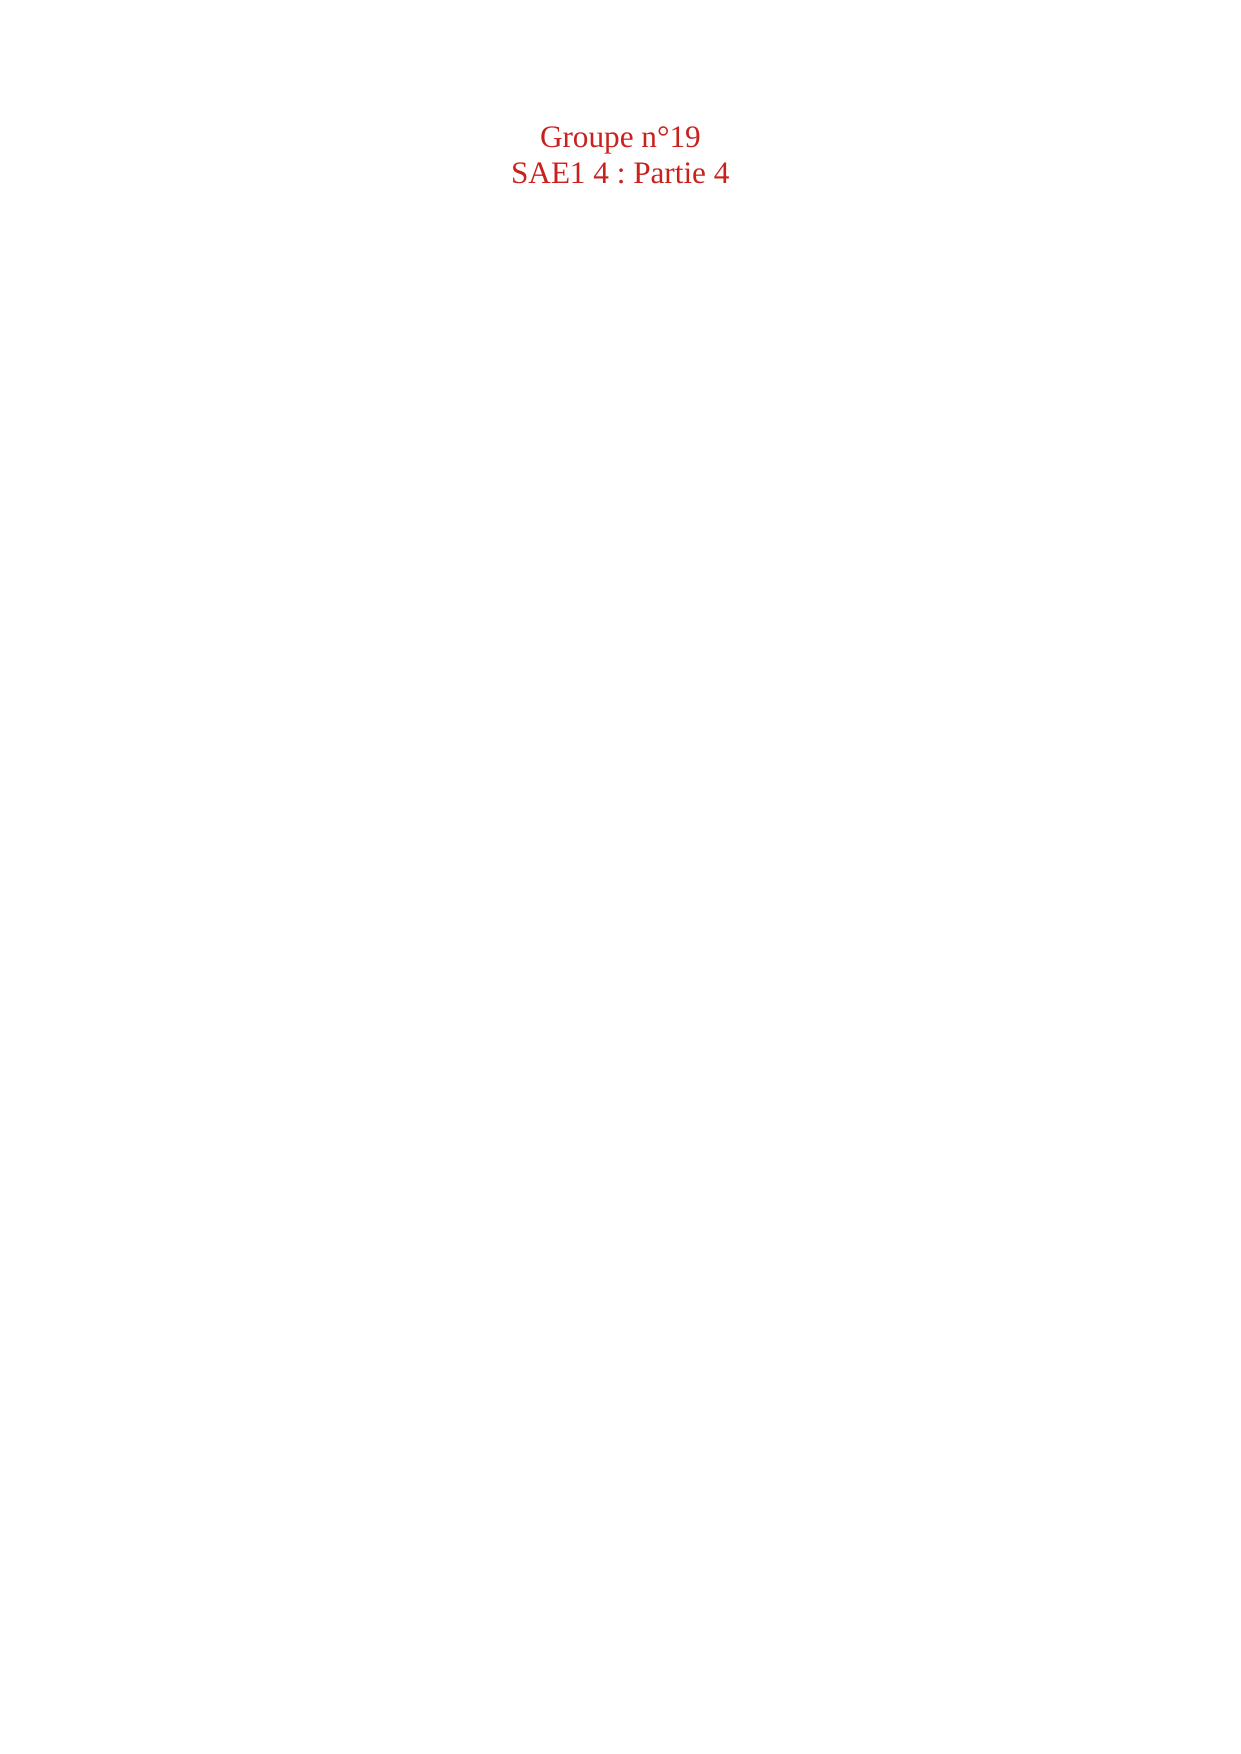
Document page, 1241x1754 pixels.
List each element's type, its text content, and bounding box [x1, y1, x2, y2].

text Groupe n°19 [118, 118, 1122, 154]
text SAE1 4 : Partie 4 [118, 154, 1122, 190]
